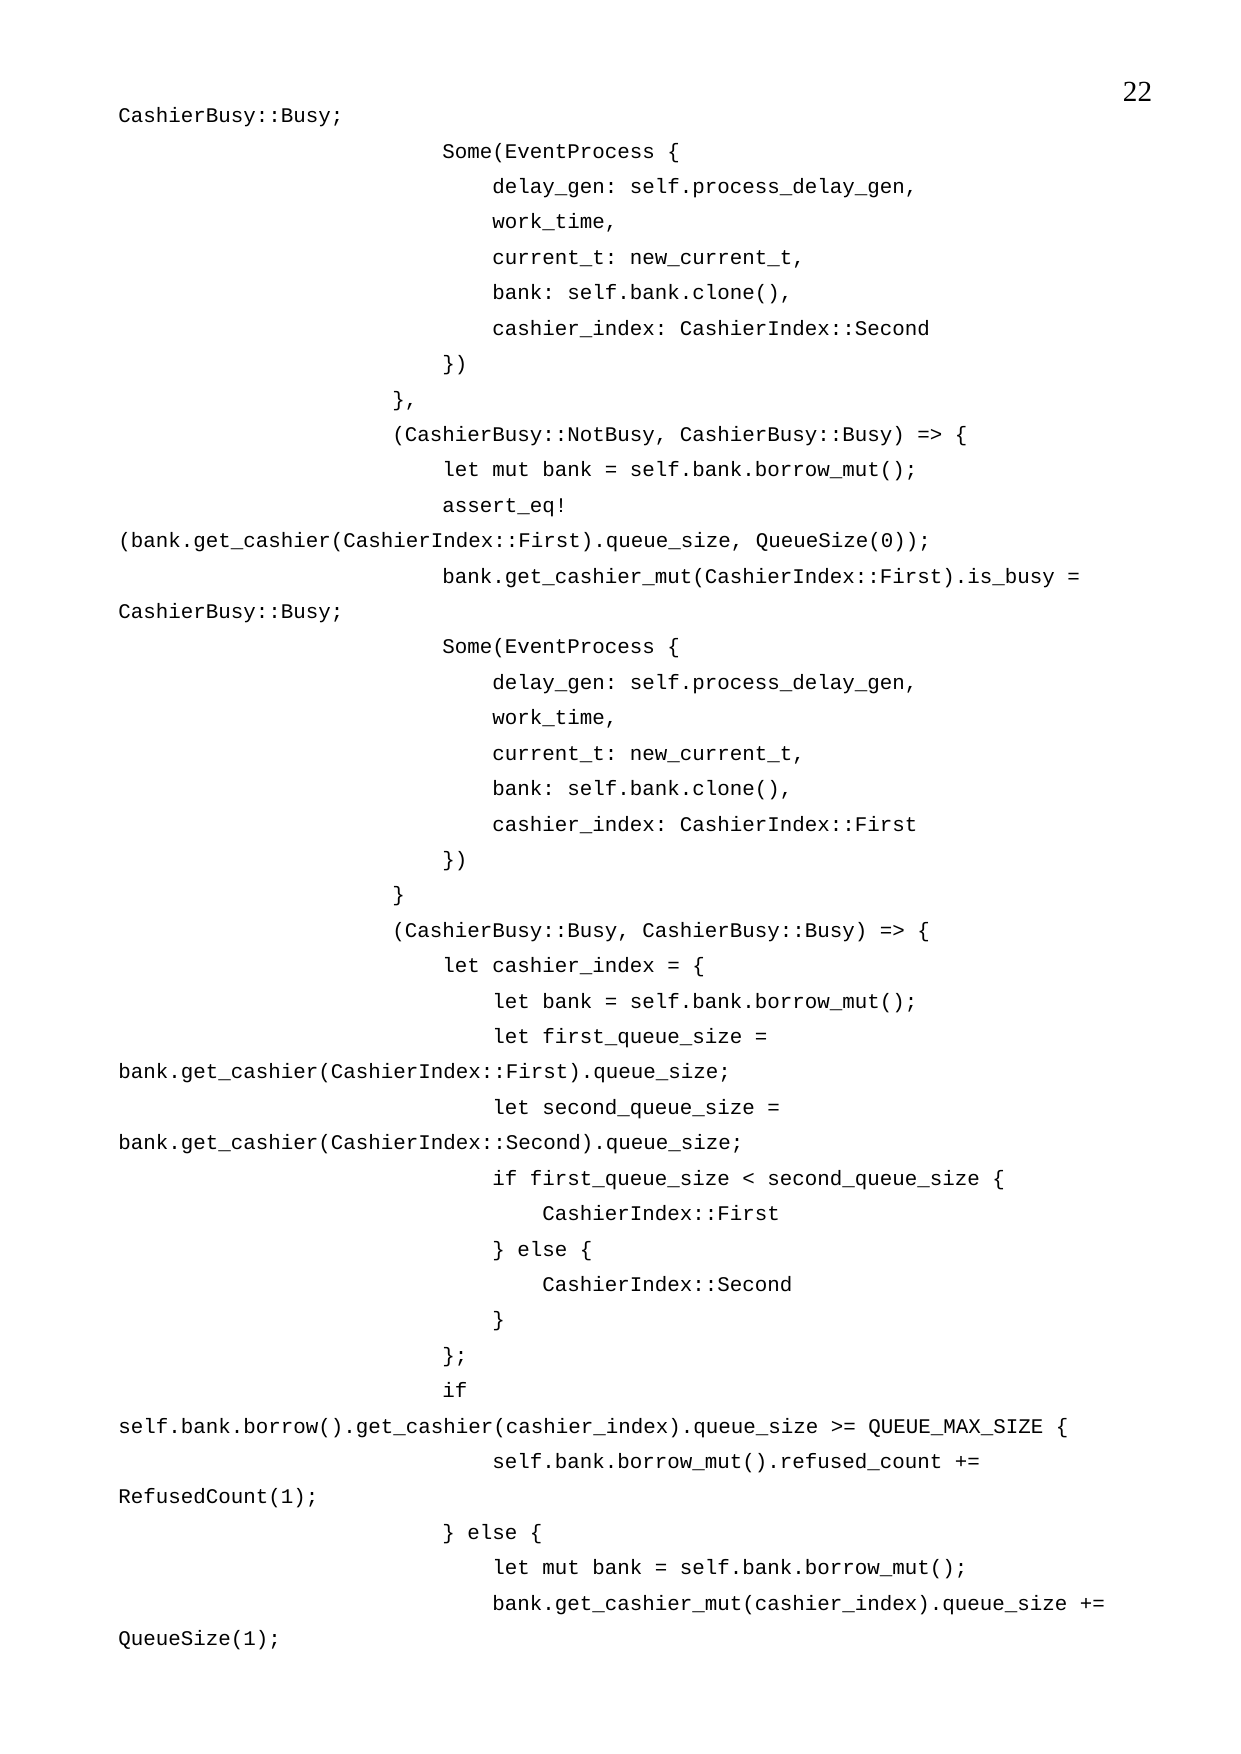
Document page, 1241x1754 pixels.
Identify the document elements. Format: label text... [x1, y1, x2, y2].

text let second_queue_size = bank.get_cashier(CashierIndex::Second).queue_size; [118, 1097, 1122, 1156]
text }; [118, 1345, 1122, 1368]
text delay_gen: self.process_delay_gen, [118, 176, 1122, 200]
text } [118, 884, 1122, 908]
text let mut bank = self.bank.borrow_mut(); [118, 1557, 1122, 1581]
text let cashier_index = { [118, 955, 1122, 979]
text bank.get_cashier_mut(CashierIndex::First).is_busy = CashierBusy::Busy; [118, 566, 1122, 625]
text (CashierBusy::NotBusy, CashierBusy::Busy) => { [118, 424, 1122, 448]
text bank.get_cashier_mut(cashier_index).queue_size += QueueSize(1); [118, 1593, 1122, 1652]
text assert_eq!(bank.get_cashier(CashierIndex::First).queue_size, QueueSize(0)); [118, 495, 1122, 554]
text current_t: new_current_t, [118, 743, 1122, 766]
text self.bank.borrow_mut().refused_count += RefusedCount(1); [118, 1451, 1122, 1510]
text delay_gen: self.process_delay_gen, [118, 672, 1122, 696]
text work_time, [118, 707, 1122, 731]
text if first_queue_size < second_queue_size { [118, 1168, 1122, 1191]
text }) [118, 353, 1122, 377]
text bank: self.bank.clone(), [118, 282, 1122, 306]
text Some(EventProcess { [118, 141, 1122, 164]
text }) [118, 849, 1122, 873]
text let first_queue_size = bank.get_cashier(CashierIndex::First).queue_size; [118, 1026, 1122, 1085]
text } [118, 1309, 1122, 1333]
text CashierIndex::First [118, 1203, 1122, 1227]
text bank: self.bank.clone(), [118, 778, 1122, 802]
text } else { [118, 1238, 1122, 1262]
text CashierIndex::Second [118, 1274, 1122, 1298]
text if self.bank.borrow().get_cashier(cashier_index).queue_size >= QUEUE_MAX_SIZE { [118, 1380, 1122, 1439]
text } else { [118, 1522, 1122, 1546]
text let mut bank = self.bank.borrow_mut(); [118, 459, 1122, 483]
text cashier_index: CashierIndex::Second [118, 318, 1122, 341]
text Some(EventProcess { [118, 636, 1122, 660]
text cashier_index: CashierIndex::First [118, 813, 1122, 837]
text current_t: new_current_t, [118, 247, 1122, 271]
text work_time, [118, 211, 1122, 235]
text }, [118, 388, 1122, 412]
text (CashierBusy::Busy, CashierBusy::Busy) => { [118, 920, 1122, 943]
text let bank = self.bank.borrow_mut(); [118, 991, 1122, 1014]
text CashierBusy::Busy; [118, 105, 1122, 129]
